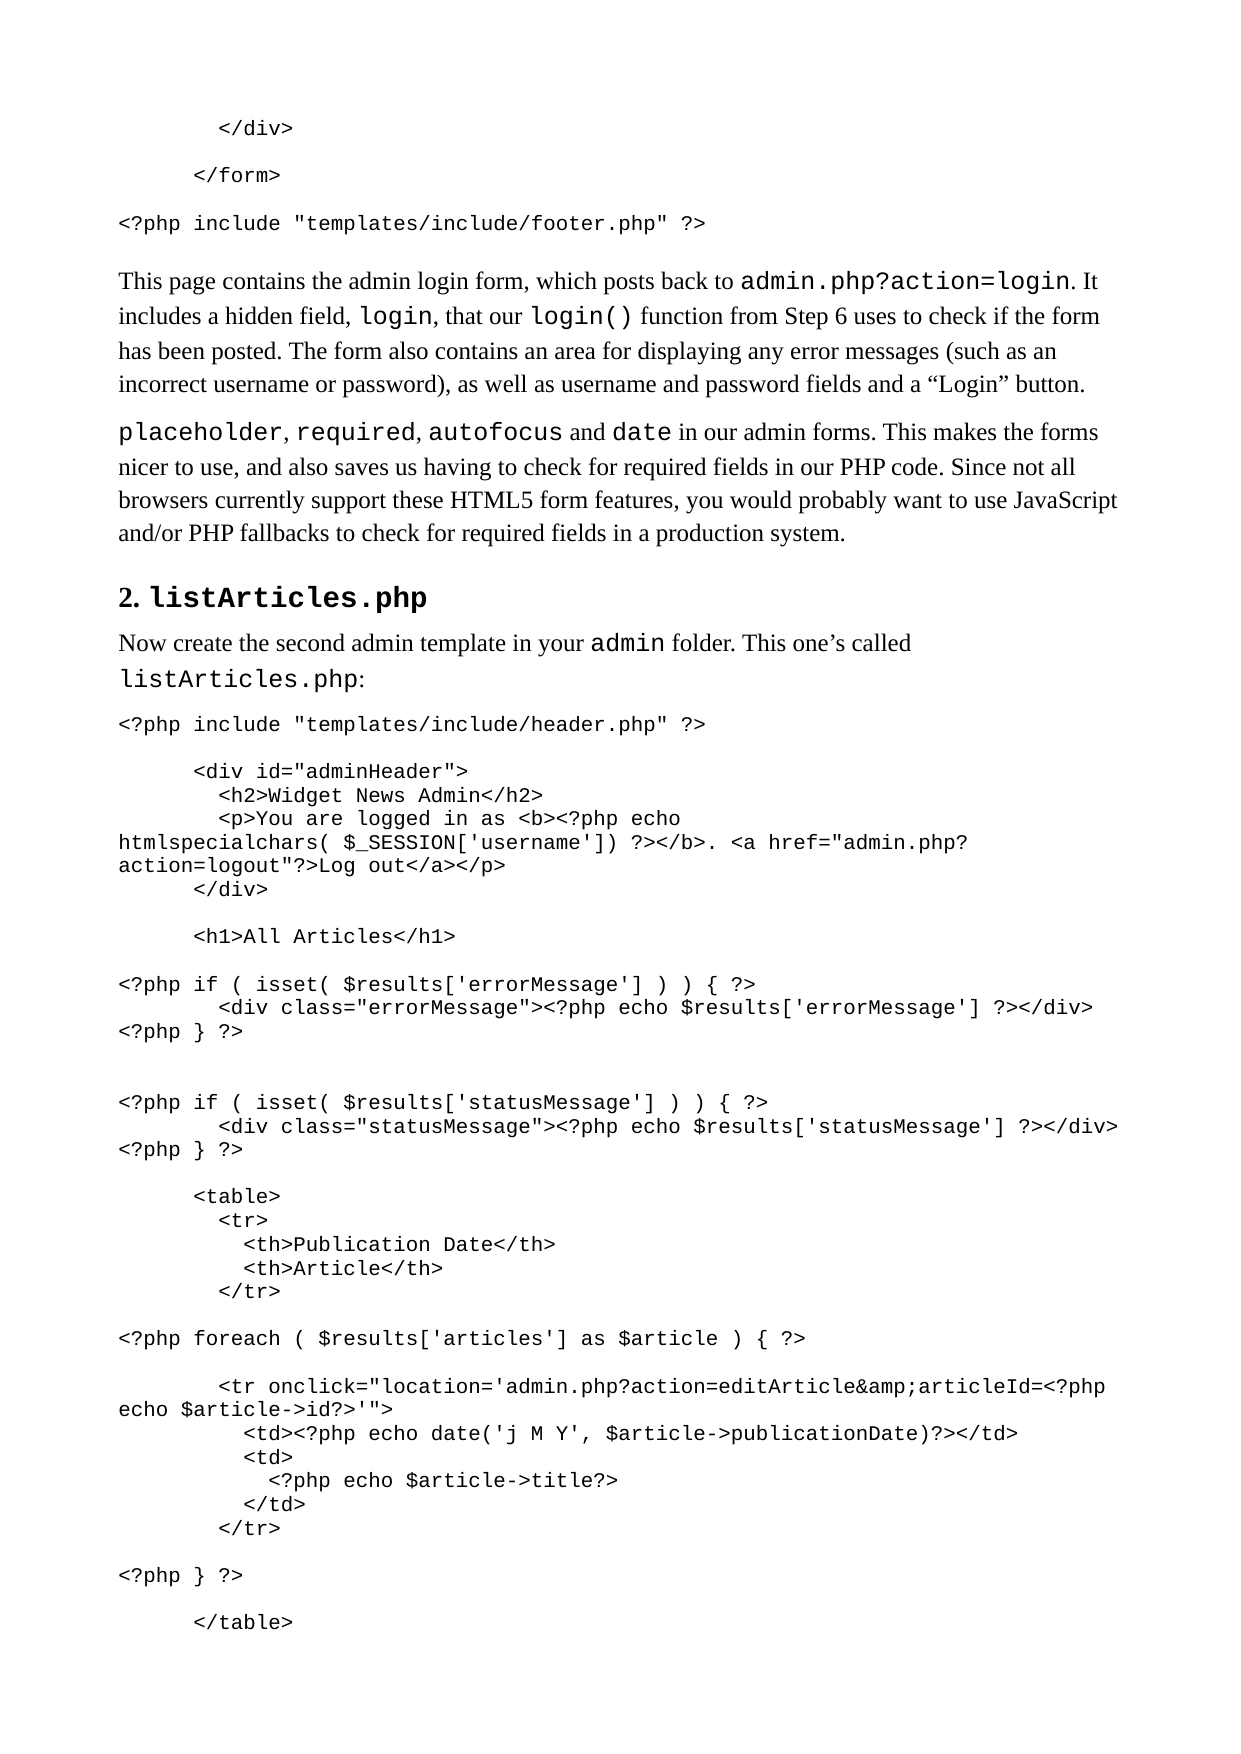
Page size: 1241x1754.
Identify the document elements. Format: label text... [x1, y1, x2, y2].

text <h2>Widget News Admin</h2> [118, 784, 1122, 808]
text <?php foreach ( $results['articles'] as $article ) { ?> [118, 1328, 1122, 1352]
subtitle 2. listArticles.php [118, 580, 1122, 616]
text <?php include "templates/include/footer.php" ?> [118, 213, 1122, 236]
text </table> [118, 1612, 1122, 1636]
text placeholder, required, autofocus and date in our admin forms. This makes the forms nicer to use, and also saves us having to check for required fields in our PHP code. Since not all browsers currently support these HTML5 form features, you would probably want to use JavaScript and/or PHP fallbacks to check for required fields in a production system. [118, 417, 1122, 547]
text <?php if ( isset( $results['statusMessage'] ) ) { ?> [118, 1092, 1122, 1116]
text <?php include "templates/include/header.php" ?> [118, 714, 1122, 737]
text </div> [118, 879, 1122, 903]
text Now create the second admin template in your admin folder. This one’s called listArticles.php: [118, 628, 1122, 694]
text <div class="errorMessage"><?php echo $results['errorMessage'] ?></div> [118, 997, 1122, 1021]
text <th>Article</th> [118, 1257, 1122, 1281]
text <tr> [118, 1210, 1122, 1234]
text <?php echo $article->title?> [118, 1470, 1122, 1494]
text <div class="statusMessage"><?php echo $results['statusMessage'] ?></div> [118, 1116, 1122, 1139]
text </tr> [118, 1281, 1122, 1305]
text This page contains the admin login form, which posts back to admin.php?action=login. It includes a hidden field, login, that our login() function from Step 6 uses to check if the form has been posted. The form also contains an area for displaying any error messages (such as an incorrect username or password), as well as username and password fields and a “Login” button. [118, 266, 1122, 398]
text <tr onclick="location='admin.php?action=editArticle&amp;articleId=<?php echo $article->id?>'"> [118, 1376, 1122, 1423]
text <td> [118, 1447, 1122, 1470]
text </td> [118, 1494, 1122, 1518]
text <table> [118, 1187, 1122, 1210]
text <th>Publication Date</th> [118, 1234, 1122, 1257]
text <p>You are logged in as <b><?php echo htmlspecialchars( $_SESSION['username']) ?></b>. <a href="admin.php?action=logout"?>Log out</a></p> [118, 808, 1122, 879]
text <?php } ?> [118, 1139, 1122, 1163]
text <td><?php echo date('j M Y', $article->publicationDate)?></td> [118, 1423, 1122, 1447]
text </form> [118, 165, 1122, 189]
text <div id="adminHeader"> [118, 761, 1122, 784]
text </tr> [118, 1518, 1122, 1541]
text <?php if ( isset( $results['errorMessage'] ) ) { ?> [118, 974, 1122, 997]
text <?php } ?> [118, 1021, 1122, 1045]
text <h1>All Articles</h1> [118, 926, 1122, 950]
text <?php } ?> [118, 1565, 1122, 1588]
text </div> [118, 118, 1122, 142]
